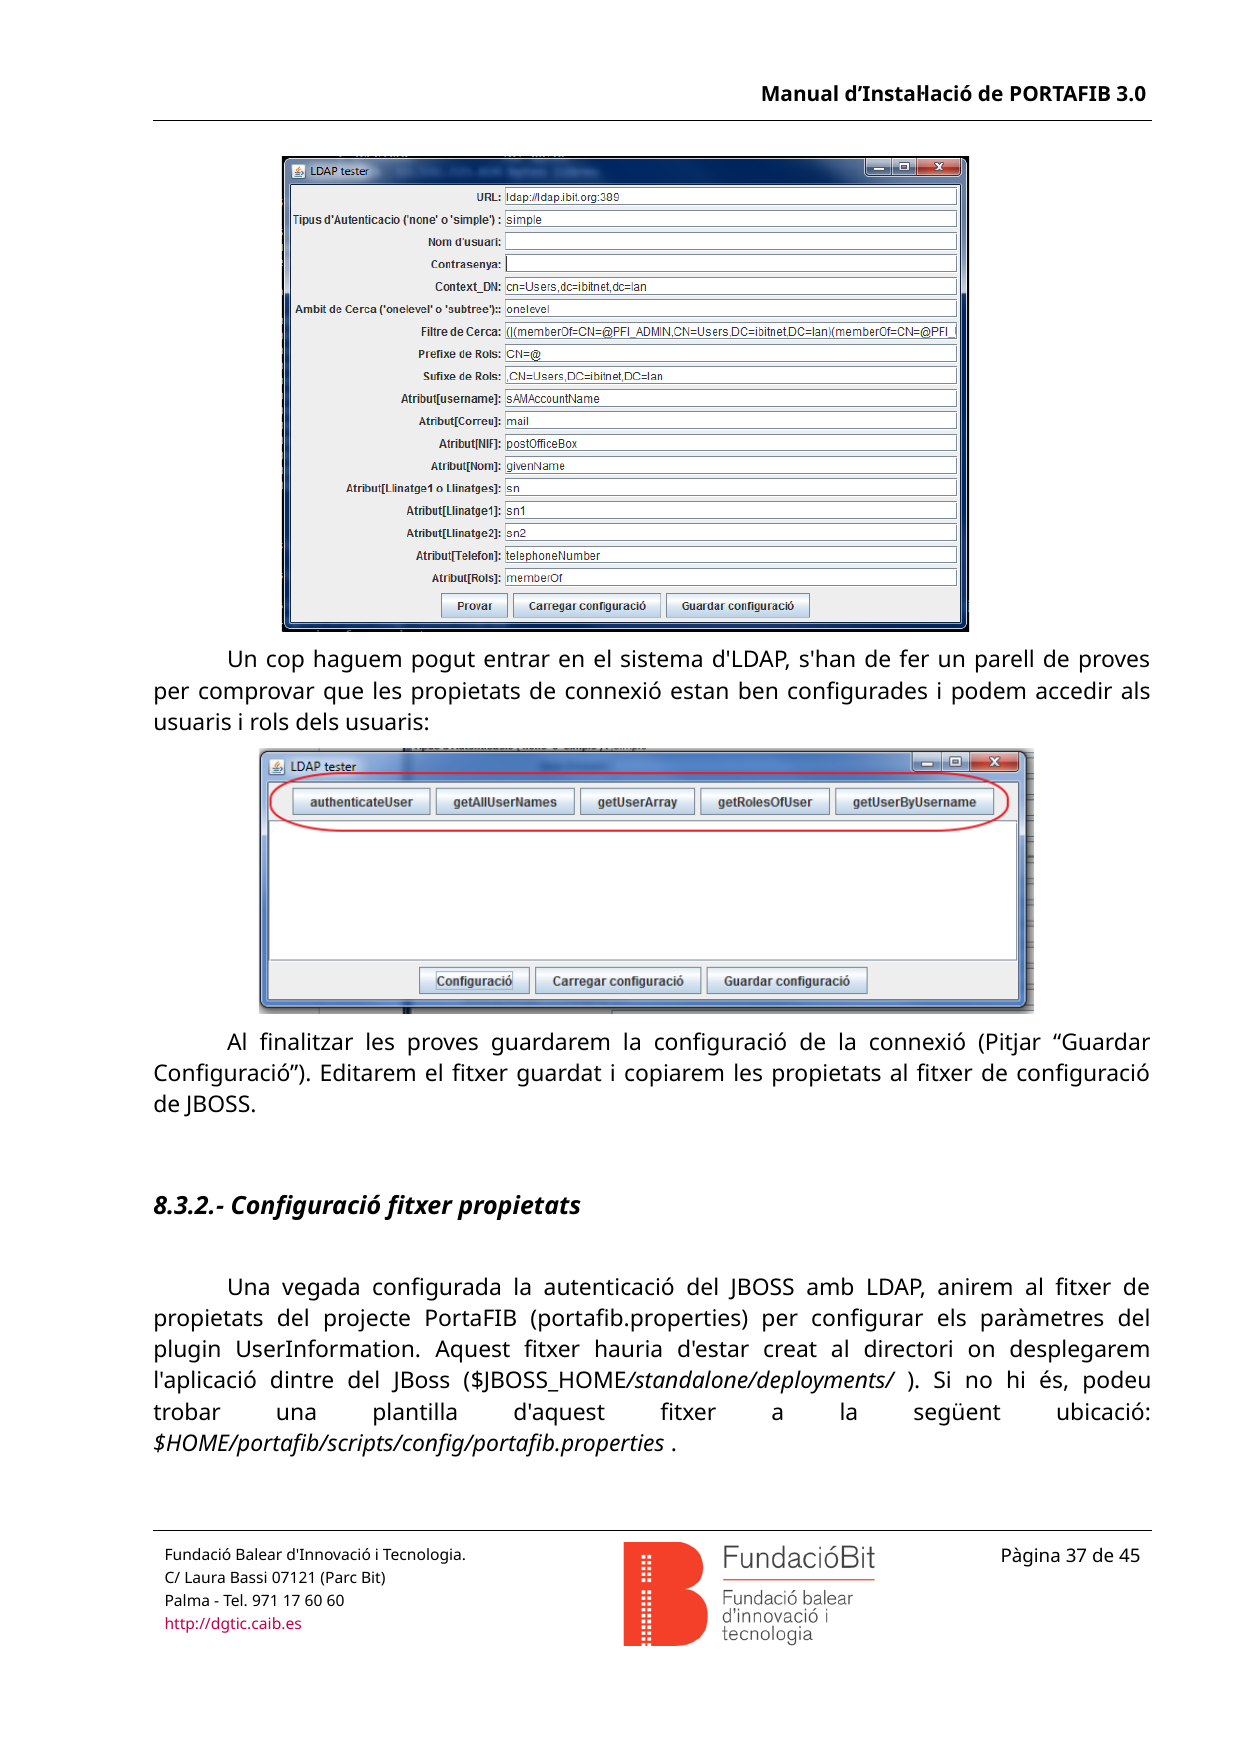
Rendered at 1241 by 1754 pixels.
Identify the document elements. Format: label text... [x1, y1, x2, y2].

text Una vegada configurada la autenticació del JBOSS amb LDAP, anirem al fitxer de propietats del projecte PortaFIB (portafib.properties) per configurar els paràmetres del plugin UserInformation. Aquest fitxer hauria d'estar creat al directori on desplegarem l'aplicació dintre del JBoss ($JBOSS_HOME/standalone/deployments/ ). Si no hi és, podeu trobar una plantilla d'aquest fitxer a la següent ubicació: $HOME/portafib/scripts/config/portafib.properties . [153, 1271, 1152, 1458]
text Al finalitzar les proves guardarem la configuració de la connexió (Pitjar “Guardar Configuració”). Editarem el fitxer guardat i copiarem les propietats al fitxer de configuració de JBOSS. [153, 1026, 1152, 1119]
text Un cop haguem pogut entrar en el sistema d'LDAP, s'han de fer un parell de proves per comprovar que les propietats de connexió estan ben configurades i podem accedir als usuaris i rols dels usuaris: [153, 643, 1152, 737]
subtitle Configuració fitxer propietats [153, 1187, 1152, 1221]
picture [281, 156, 970, 632]
picture [258, 748, 1034, 1014]
picture [623, 1542, 875, 1646]
